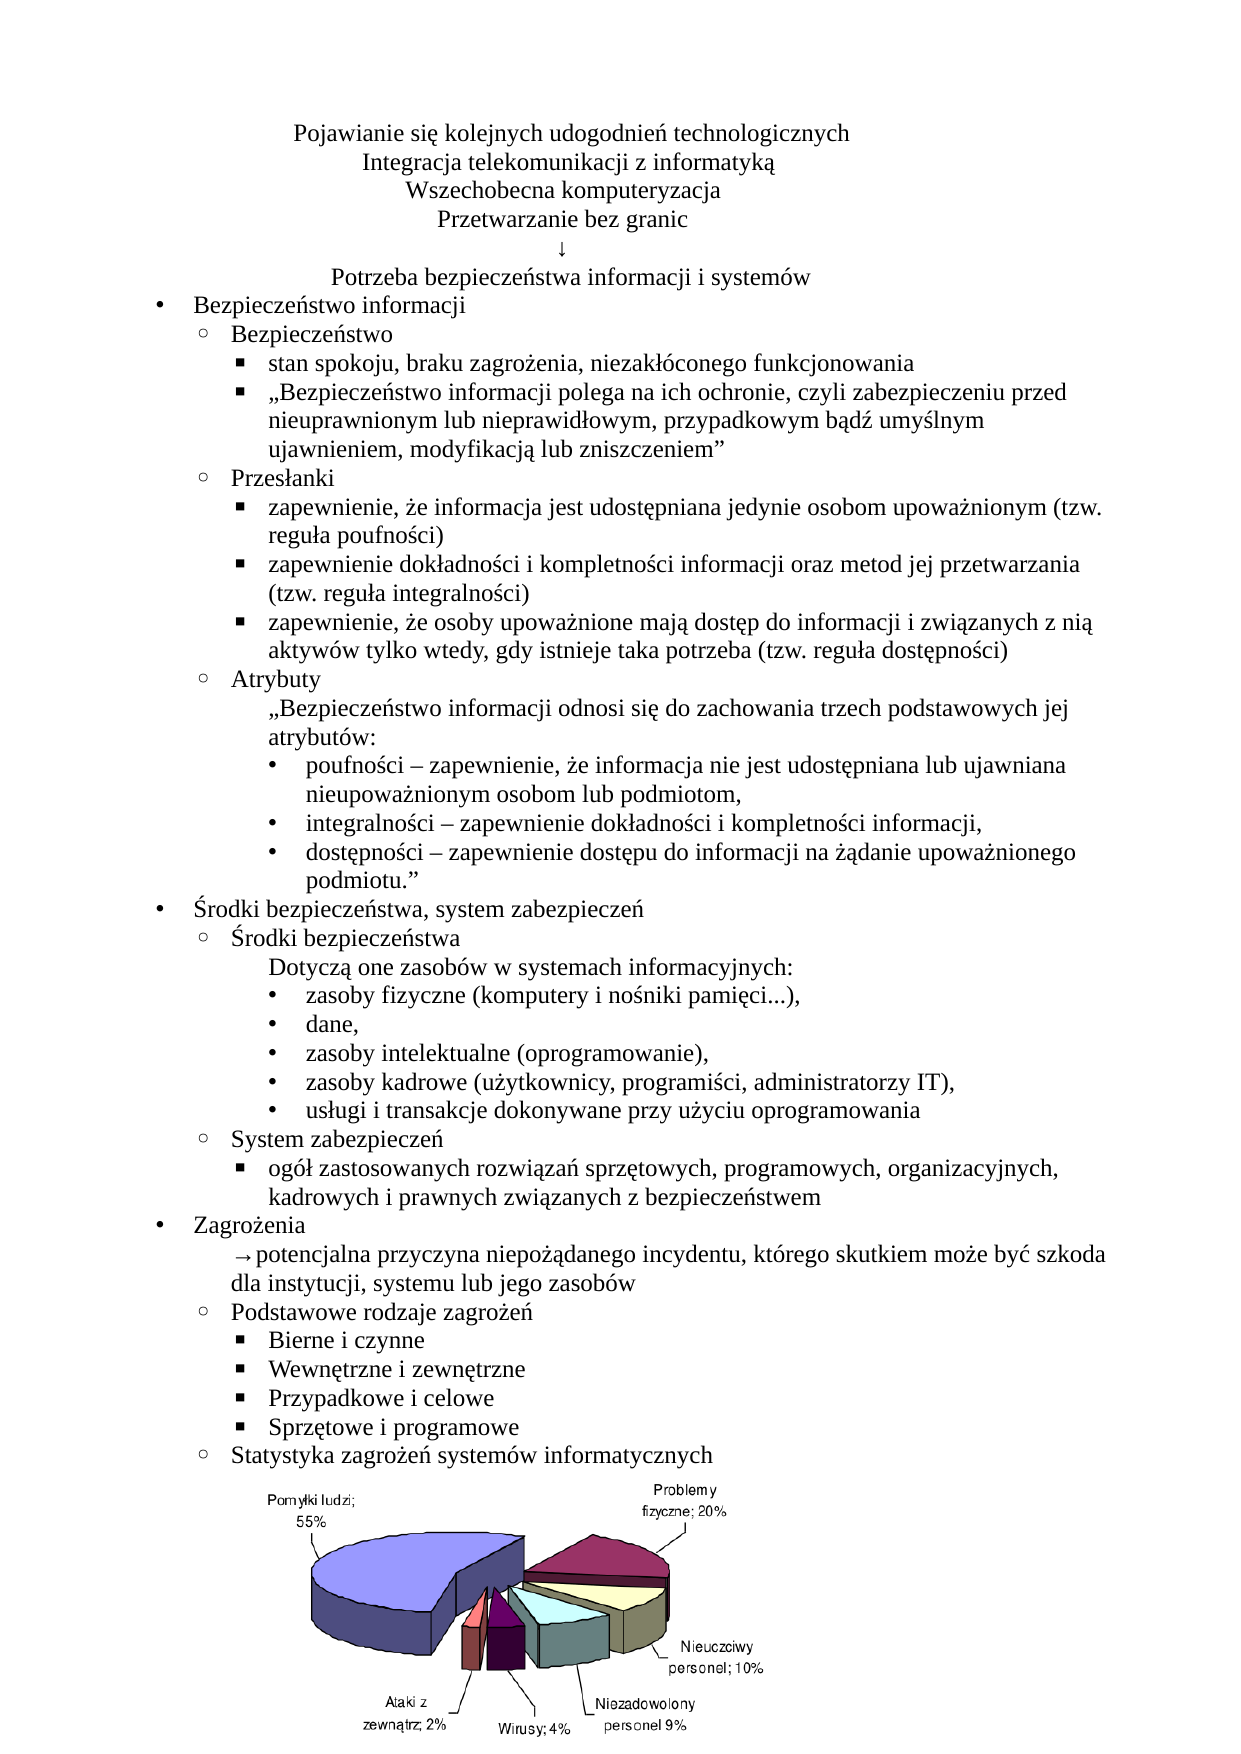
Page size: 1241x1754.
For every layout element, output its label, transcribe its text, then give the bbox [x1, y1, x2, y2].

list Dotyczą one zasobów w systemach informacyjnych: [231, 952, 1122, 981]
list Statystyka zagrożeń systemów informatycznych [193, 1441, 1122, 1469]
list zapewnienie dokładności i kompletności informacji oraz metod jej przetwarzania (tzw. reguła integralności) [231, 549, 1122, 607]
list dane, [268, 1009, 1122, 1038]
list Pojawianie się kolejnych udogodnień technologicznych [193, 118, 1122, 147]
list poufności – zapewnienie, że informacja nie jest udostępniana lub ujawniana nieupoważnionym osobom lub podmiotom, [268, 751, 1122, 808]
list Potrzeba bezpieczeństwa informacji i systemów [193, 262, 1122, 291]
list integralności – zapewnienie dokładności i kompletności informacji, [268, 808, 1122, 837]
list Przypadkowe i celowe [231, 1383, 1122, 1412]
list Podstawowe rodzaje zagrożeń [193, 1297, 1122, 1326]
list Wewnętrzne i zewnętrzne [231, 1354, 1122, 1383]
list „Bezpieczeństwo informacji polega na ich ochronie, czyli zabezpieczeniu przed nieuprawnionym lub nieprawidłowym, przypadkowym bądź umyślnym ujawnieniem, modyfikacją lub zniszczeniem” [231, 377, 1122, 463]
list Przesłanki [193, 463, 1122, 492]
list zapewnienie, że informacja jest udostępniana jedynie osobom upoważnionym (tzw. reguła poufności) [231, 492, 1122, 549]
list usługi i transakcje dokonywane przy użyciu oprogramowania [268, 1096, 1122, 1124]
list Przetwarzanie bez granic [193, 204, 1122, 233]
list Wszechobecna komputeryzacja [193, 176, 1122, 204]
list „Bezpieczeństwo informacji odnosi się do zachowania trzech podstawowych jej atrybutów: [231, 693, 1122, 751]
list Środki bezpieczeństwa [193, 923, 1122, 952]
list Bezpieczeństwo [193, 319, 1122, 348]
list Sprzętowe i programowe [231, 1412, 1122, 1441]
list Bierne i czynne [231, 1326, 1122, 1354]
list Integracja telekomunikacji z informatyką [193, 147, 1122, 176]
list ogół zastosowanych rozwiązań sprzętowych, programowych, organizacyjnych, kadrowych i prawnych związanych z bezpieczeństwem [231, 1153, 1122, 1211]
list System zabezpieczeń [193, 1124, 1122, 1153]
list zapewnienie, że osoby upoważnione mają dostęp do informacji i związanych z nią aktywów tylko wtedy, gdy istnieje taka potrzeba (tzw. reguła dostępności) [231, 607, 1122, 664]
list zasoby kadrowe (użytkownicy, programiści, administratorzy IT), [268, 1067, 1122, 1096]
list Bezpieczeństwo informacji [156, 291, 1122, 319]
list Środki bezpieczeństwa, system zabezpieczeń [156, 894, 1122, 923]
list Atrybuty [193, 664, 1122, 693]
picture [215, 1472, 810, 1747]
list zasoby fizyczne (komputery i nośniki pamięci...), [268, 981, 1122, 1009]
list →potencjalna przyczyna niepożądanego incydentu, którego skutkiem może być szkoda dla instytucji, systemu lub jego zasobów [193, 1239, 1122, 1297]
list stan spokoju, braku zagrożenia, niezakłóconego funkcjonowania [231, 348, 1122, 377]
list dostępności – zapewnienie dostępu do informacji na żądanie upoważnionego podmiotu.” [268, 837, 1122, 894]
list ↓ [193, 233, 1122, 262]
list Zagrożenia [156, 1211, 1122, 1239]
list zasoby intelektualne (oprogramowanie), [268, 1038, 1122, 1067]
